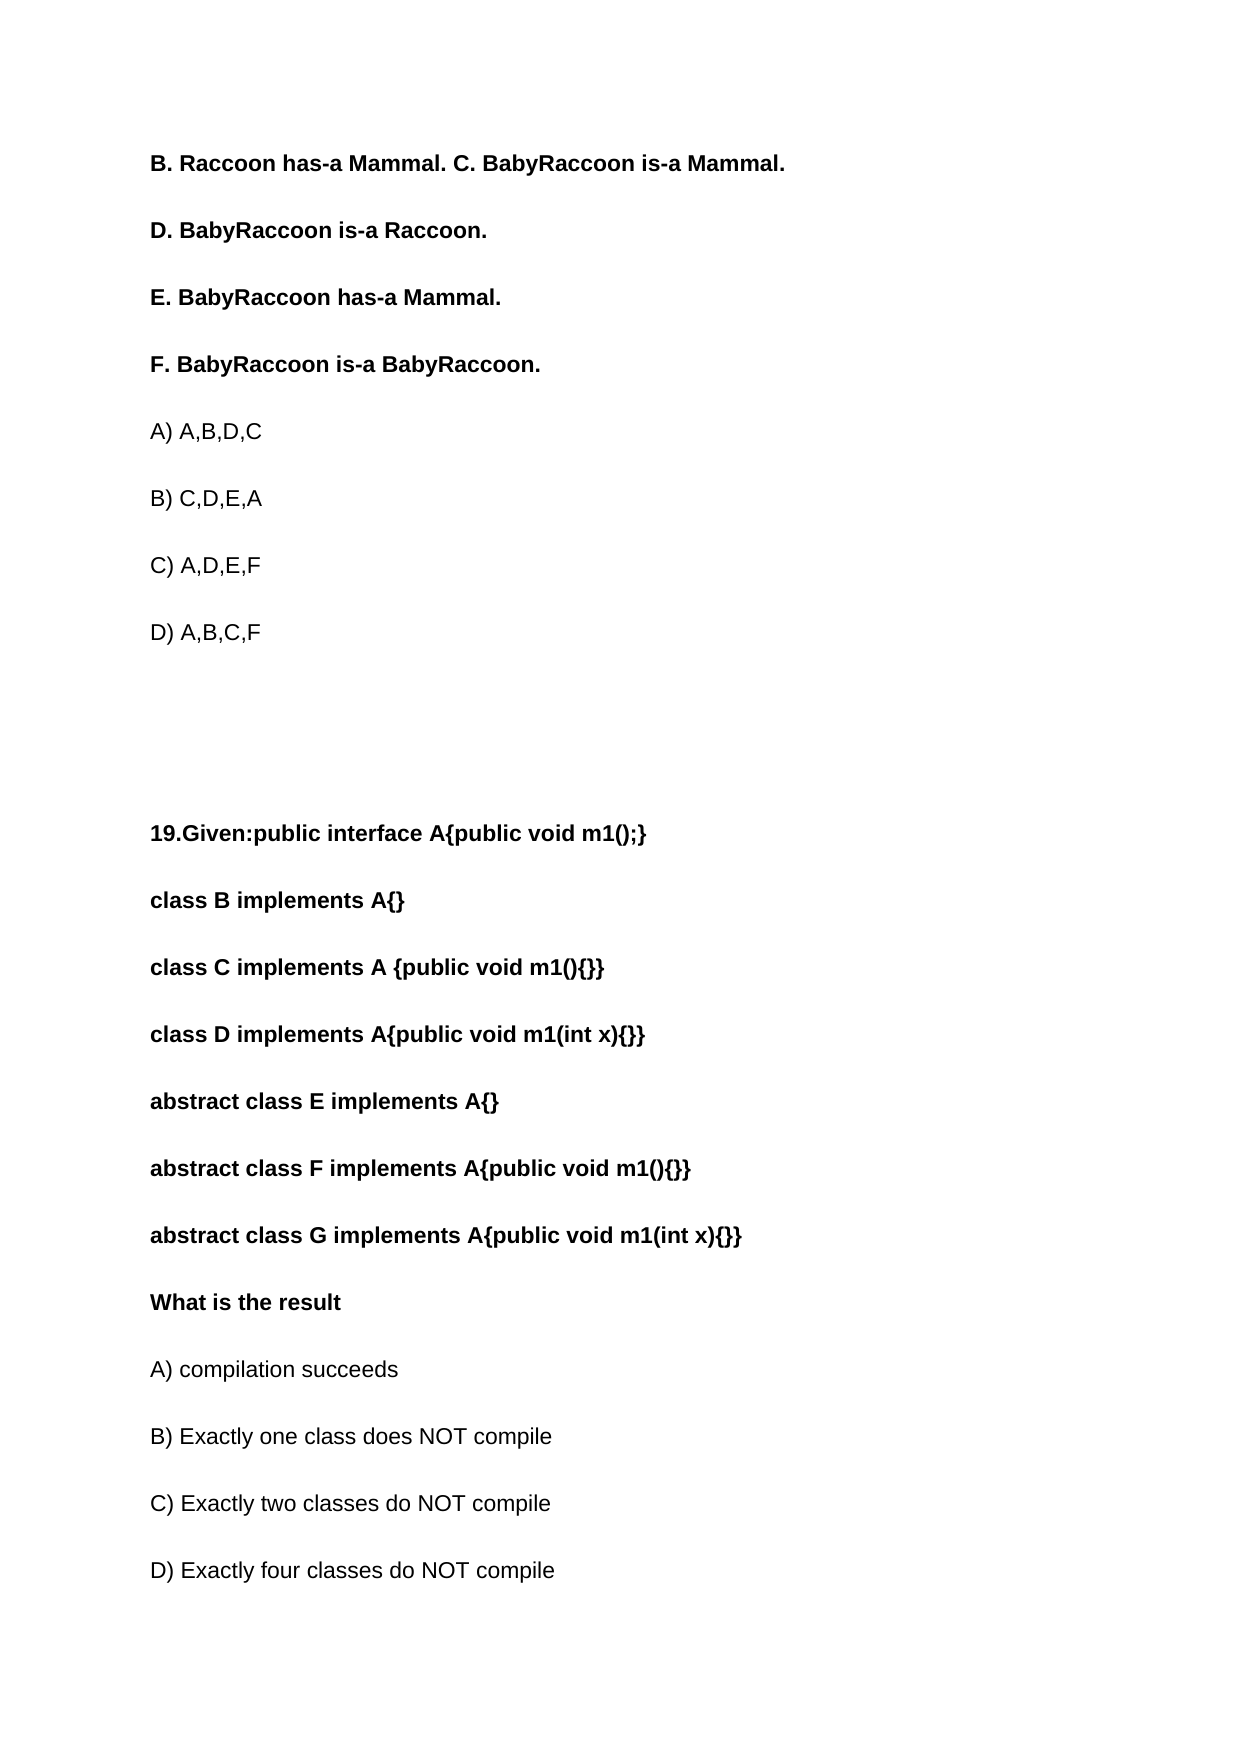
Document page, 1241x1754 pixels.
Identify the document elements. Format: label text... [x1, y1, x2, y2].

text A) compilation succeeds [150, 1356, 1090, 1382]
text D) Exactly four classes do NOT compile [150, 1557, 1090, 1583]
text 19.Given:public interface A{public void m1();} [150, 820, 1090, 846]
text C) A,D,E,F [150, 552, 1090, 578]
text class B implements A{} [150, 887, 1090, 913]
text D) A,B,C,F [150, 619, 1090, 645]
text B) C,D,E,A [150, 485, 1090, 511]
text B) Exactly one class does NOT compile [150, 1423, 1090, 1449]
text class D implements A{public void m1(int x){}} [150, 1021, 1090, 1047]
text What is the result [150, 1289, 1090, 1315]
text abstract class G implements A{public void m1(int x){}} [150, 1222, 1090, 1248]
text E. BabyRaccoon has-a Mammal. [150, 284, 1090, 310]
text D. BabyRaccoon is-a Raccoon. [150, 217, 1090, 243]
text A) A,B,D,C [150, 418, 1090, 444]
text abstract class F implements A{public void m1(){}} [150, 1155, 1090, 1181]
text C) Exactly two classes do NOT compile [150, 1489, 1090, 1516]
text F. BabyRaccoon is-a BabyRaccoon. [150, 351, 1090, 377]
text abstract class E implements A{} [150, 1088, 1090, 1114]
text class C implements A {public void m1(){}} [150, 954, 1090, 980]
text B. Raccoon has-a Mammal. C. BabyRaccoon is-a Mammal. [150, 150, 1090, 176]
